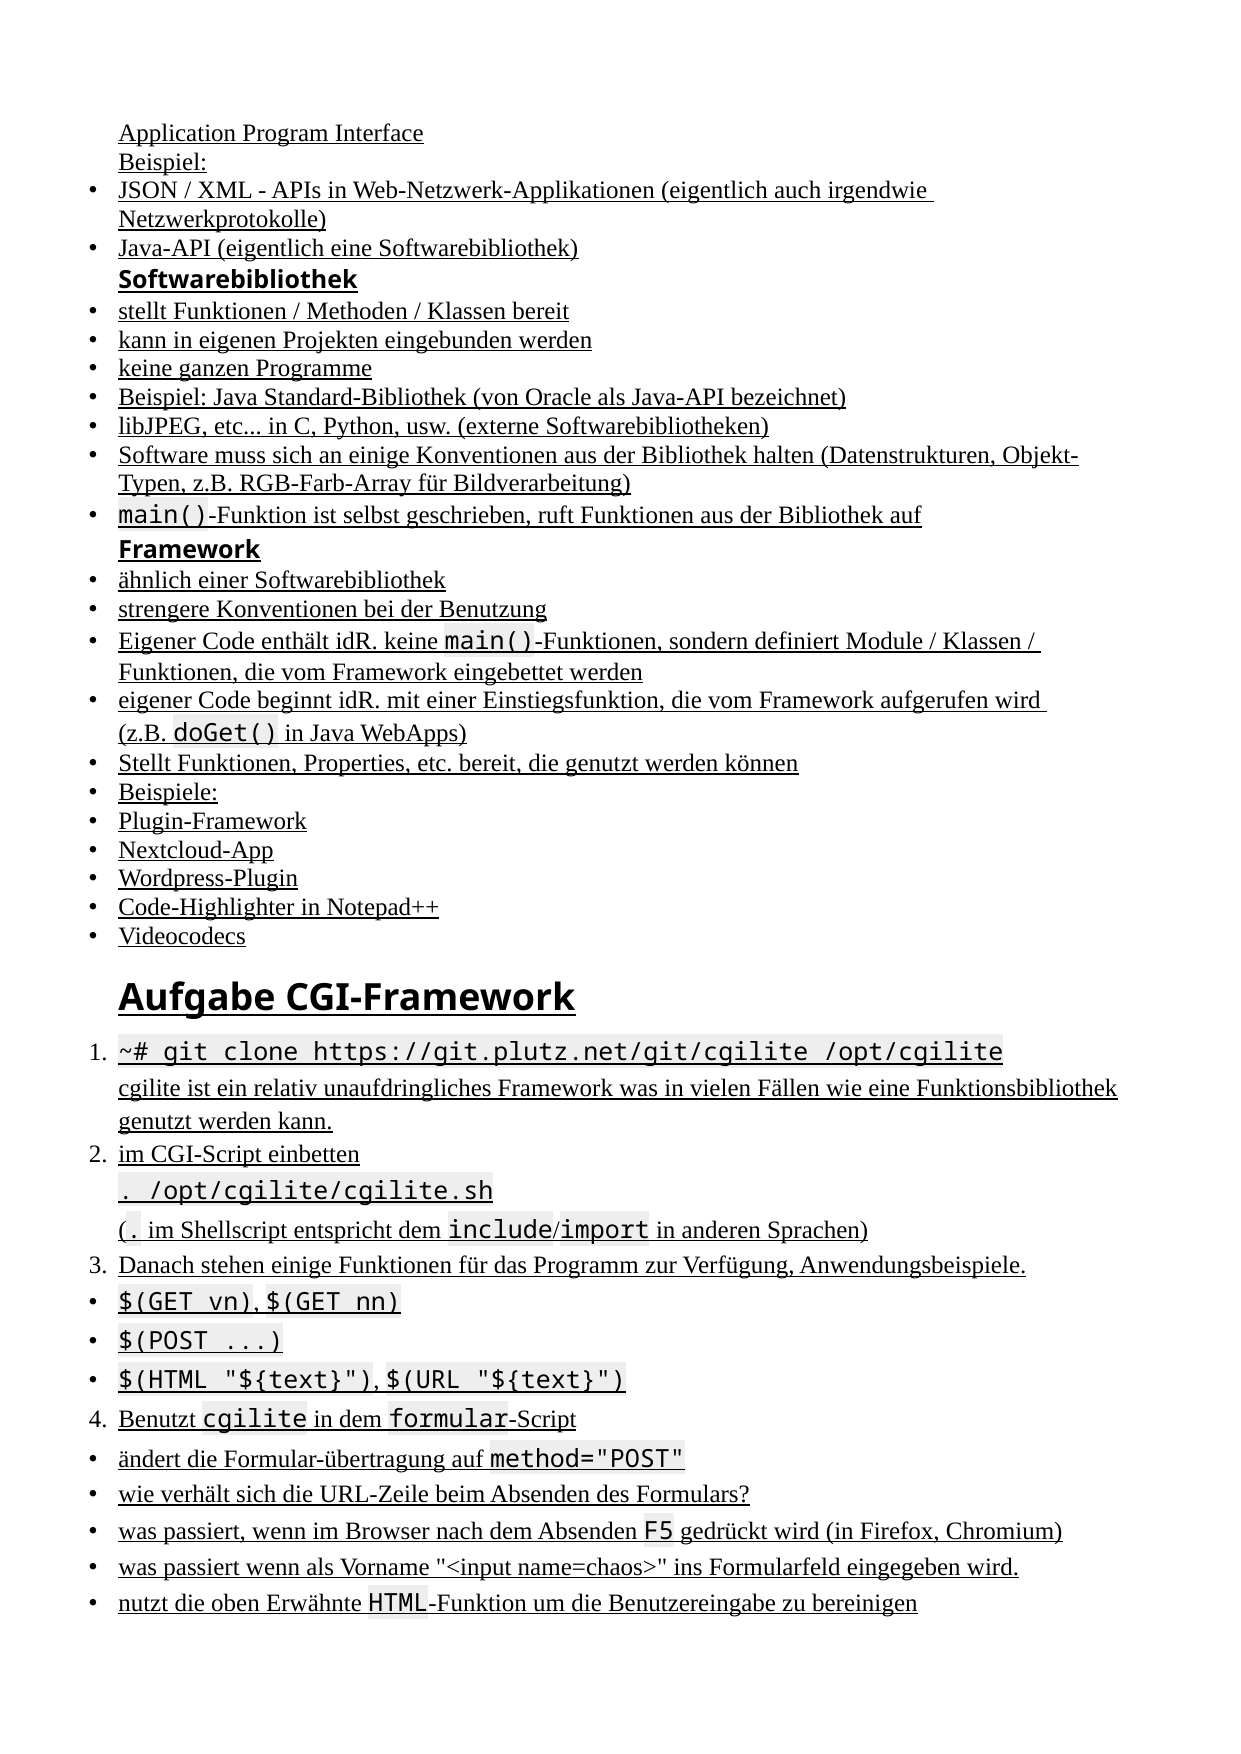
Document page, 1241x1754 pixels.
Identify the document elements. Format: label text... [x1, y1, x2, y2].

list wie verhält sich die URL-Zeile beim Absenden des Formulars? [118, 1479, 1122, 1508]
list Software muss sich an einige Konventionen aus der Bibliothek halten (Datenstrukturen, Objekt-Typen, z.B. RGB-Farb-Array für Bildverarbeitung) [118, 440, 1122, 497]
subtitle Softwarebibliothek [118, 262, 1122, 296]
list Stellt Funktionen, Properties, etc. bereit, die genutzt werden können [118, 748, 1122, 777]
list JSON / XML - APIs in Web-Netzwerk-Applikationen (eigentlich auch irgendwie Netzwerkprotokolle) [118, 176, 1122, 233]
list Java-API (eigentlich eine Softwarebibliothek) [118, 233, 1122, 262]
list nutzt die oben Erwähnte HTML-Funktion um die Benutzereingabe zu bereinigen [118, 1585, 1122, 1619]
list keine ganzen Programme [118, 353, 1122, 382]
list Nextcloud-App [118, 835, 1122, 863]
subtitle Aufgabe CGI-Framework [118, 971, 1122, 1022]
list im CGI-Script einbetten [118, 1139, 1122, 1168]
list eigener Code beginnt idR. mit einer Einstiegsfunktion, die vom Framework aufgerufen wird (z.B. doGet() in Java WebApps) [118, 686, 1122, 748]
list . /opt/cgilite/cgilite.sh [118, 1172, 1122, 1206]
list was passiert, wenn im Browser nach dem Absenden F5 gedrückt wird (in Firefox, Chromium) [118, 1512, 1122, 1547]
list $(GET vn), $(GET nn) [118, 1284, 1122, 1318]
list $(HTML "${text}"), $(URL "${text}") [118, 1362, 1122, 1396]
list Code-Highlighter in Notepad++ [118, 892, 1122, 921]
list $(POST ...) [118, 1323, 1122, 1357]
list kann in eigenen Projekten eingebunden werden [118, 325, 1122, 353]
list cgilite ist ein relativ unaufdringliches Framework was in vielen Fällen wie eine Funktionsbibliothek genutzt werden kann. [118, 1073, 1122, 1135]
list ~# git clone https://git.plutz.net/git/cgilite /opt/cgilite [118, 1034, 1122, 1068]
list Beispiel: [118, 147, 1122, 176]
list ändert die Formular-übertragung auf method="POST" [118, 1440, 1122, 1474]
list Plugin-Framework [118, 806, 1122, 835]
subtitle Framework [118, 531, 1122, 565]
list Videocodecs [118, 921, 1122, 950]
list Benutzt cgilite in dem formular-Script [118, 1401, 1122, 1435]
list libJPEG, etc... in C, Python, usw. (externe Softwarebibliotheken) [118, 411, 1122, 440]
list main()-Funktion ist selbst geschrieben, ruft Funktionen aus der Bibliothek auf [118, 497, 1122, 531]
list Beispiele: [118, 777, 1122, 806]
list Eigener Code enthält idR. keine main()-Funktionen, sondern definiert Module / Klassen / Funktionen, die vom Framework eingebettet werden [118, 623, 1122, 686]
list (. im Shellscript entspricht dem include/import in anderen Sprachen) [118, 1211, 1122, 1246]
list Wordpress-Plugin [118, 863, 1122, 892]
list strengere Konventionen bei der Benutzung [118, 594, 1122, 623]
list stellt Funktionen / Methoden / Klassen bereit [118, 296, 1122, 325]
list was passiert wenn als Vorname "<input name=chaos>" ins Formularfeld eingegeben wird. [118, 1552, 1122, 1580]
list Application Program Interface [118, 118, 1122, 147]
list Beispiel: Java Standard-Bibliothek (von Oracle als Java-API bezeichnet) [118, 382, 1122, 411]
list Danach stehen einige Funktionen für das Programm zur Verfügung, Anwendungsbeispiele. [118, 1251, 1122, 1279]
list ähnlich einer Softwarebibliothek [118, 565, 1122, 594]
